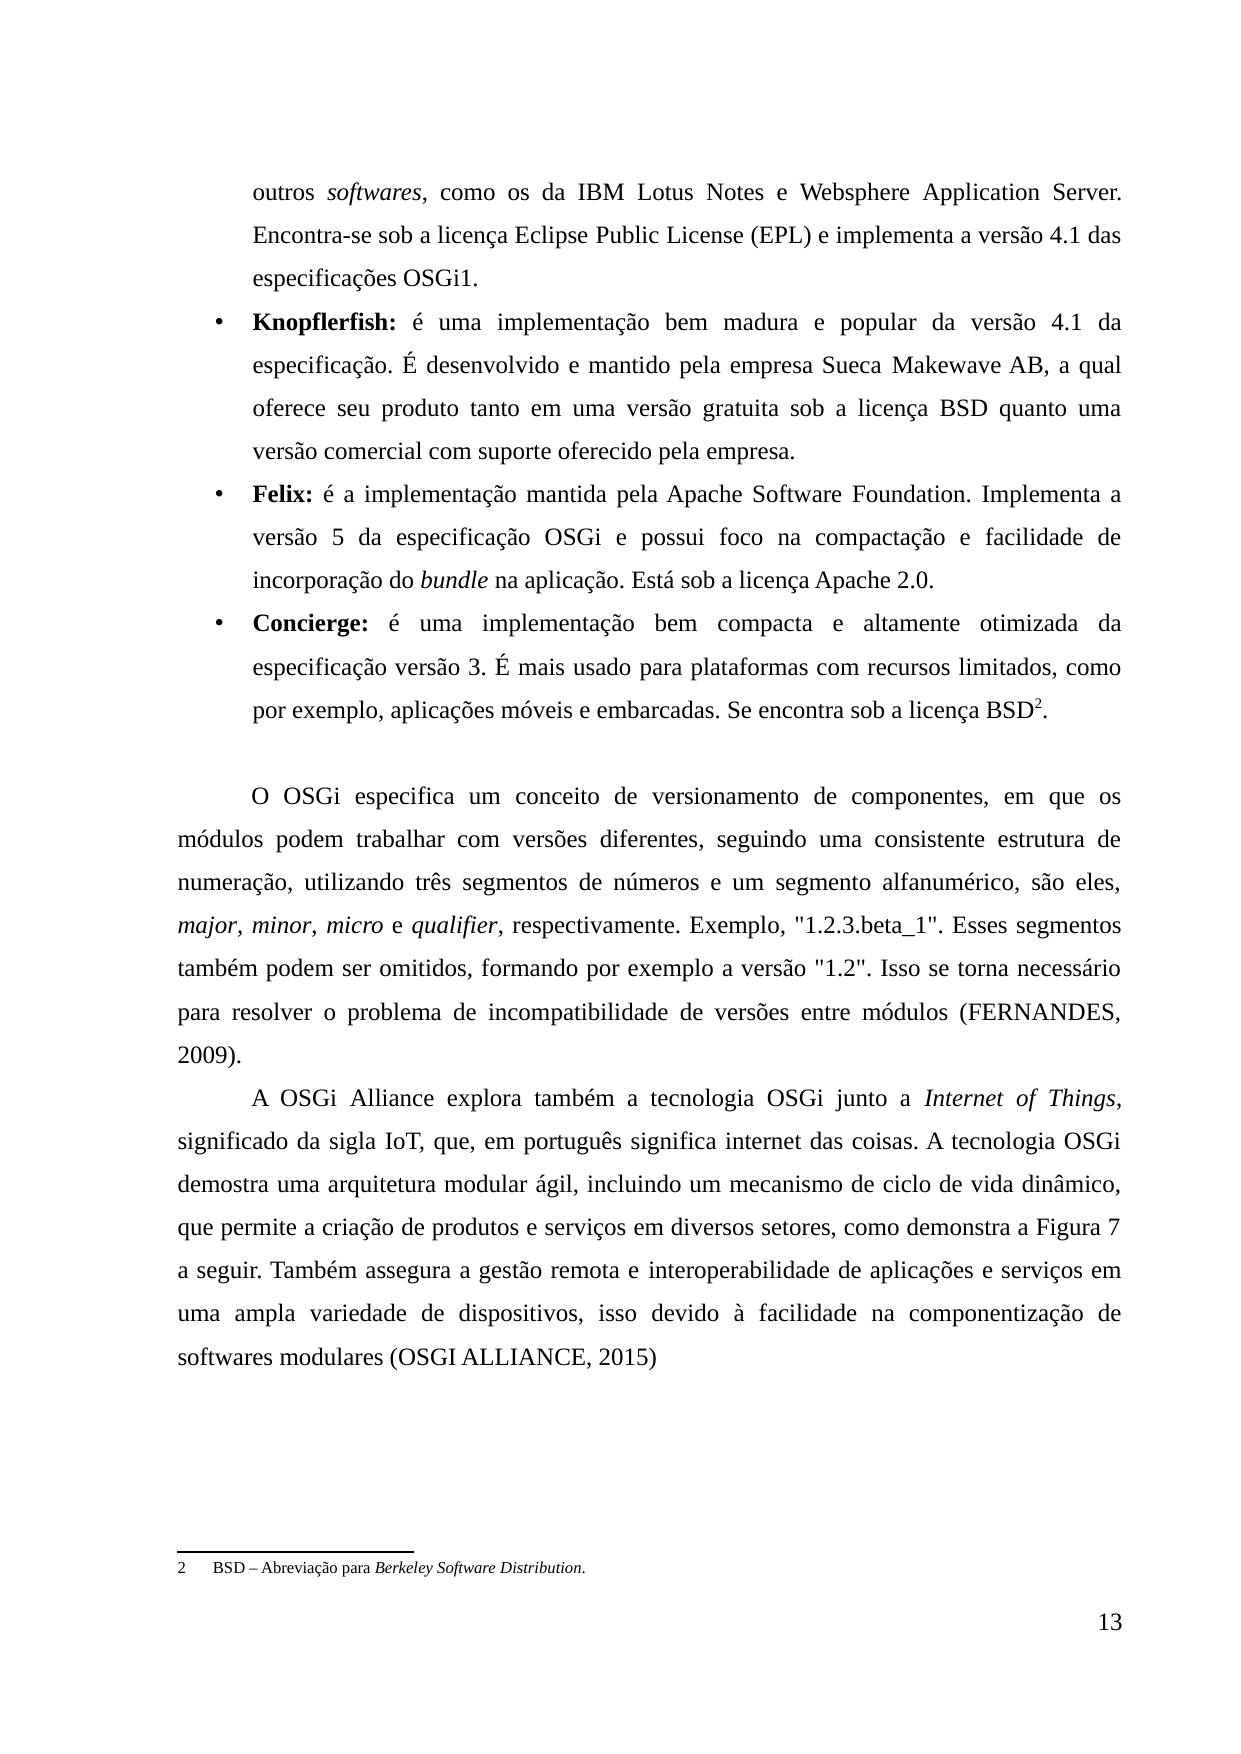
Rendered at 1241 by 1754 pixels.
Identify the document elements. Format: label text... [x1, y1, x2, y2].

list Knopflerfish: é uma implementação bem madura e popular da versão 4.1 da especificação. É desenvolvido e mantido pela empresa Sueca Makewave AB, a qual oferece seu produto tanto em uma versão gratuita sob a licença BSD quanto uma versão comercial com suporte oferecido pela empresa. [215, 307, 1122, 465]
list outros softwares, como os da IBM Lotus Notes e Websphere Application Server. Encontra-se sob a licença Eclipse Public License (EPL) e implementa a versão 4.1 das especificações OSGi1. [215, 177, 1122, 292]
list Felix: é a implementação mantida pela Apache Software Foundation. Implementa a versão 5 da especificação OSGi e possui foco na compactação e facilidade de incorporação do bundle na aplicação. Está sob a licença Apache 2.0. [215, 479, 1122, 594]
list Concierge: é uma implementação bem compacta e altamente otimizada da especificação versão 3. É mais usado para plataformas com recursos limitados, como por exemplo, aplicações móveis e embarcadas. Se encontra sob a licença BSD. [215, 608, 1122, 723]
list BSD – Abreviação para Berkeley Software Distribution. [177, 1558, 1122, 1577]
text A OSGi Alliance explora também a tecnologia OSGi junto a Internet of Things, significado da sigla IoT, que, em português significa internet das coisas. A tecnologia OSGi demostra uma arquitetura modular ágil, incluindo um mecanismo de ciclo de vida dinâmico, que permite a criação de produtos e serviços em diversos setores, como demonstra a Figura 7 a seguir. Também assegura a gestão remota e interoperabilidade de aplicações e serviços em uma ampla variedade de dispositivos, isso devido à facilidade na componentização de softwares modulares (OSGI ALLIANCE, 2015) [177, 1083, 1122, 1370]
text O OSGi especifica um conceito de versionamento de componentes, em que os módulos podem trabalhar com versões diferentes, seguindo uma consistente estrutura de numeração, utilizando três segmentos de números e um segmento alfanumérico, são eles, major, minor, micro e qualifier, respectivamente. Exemplo, "1.2.3.beta_1". Esses segmentos também podem ser omitidos, formando por exemplo a versão "1.2". Isso se torna necessário para resolver o problema de incompatibilidade de versões entre módulos (FERNANDES, 2009). [177, 781, 1122, 1068]
